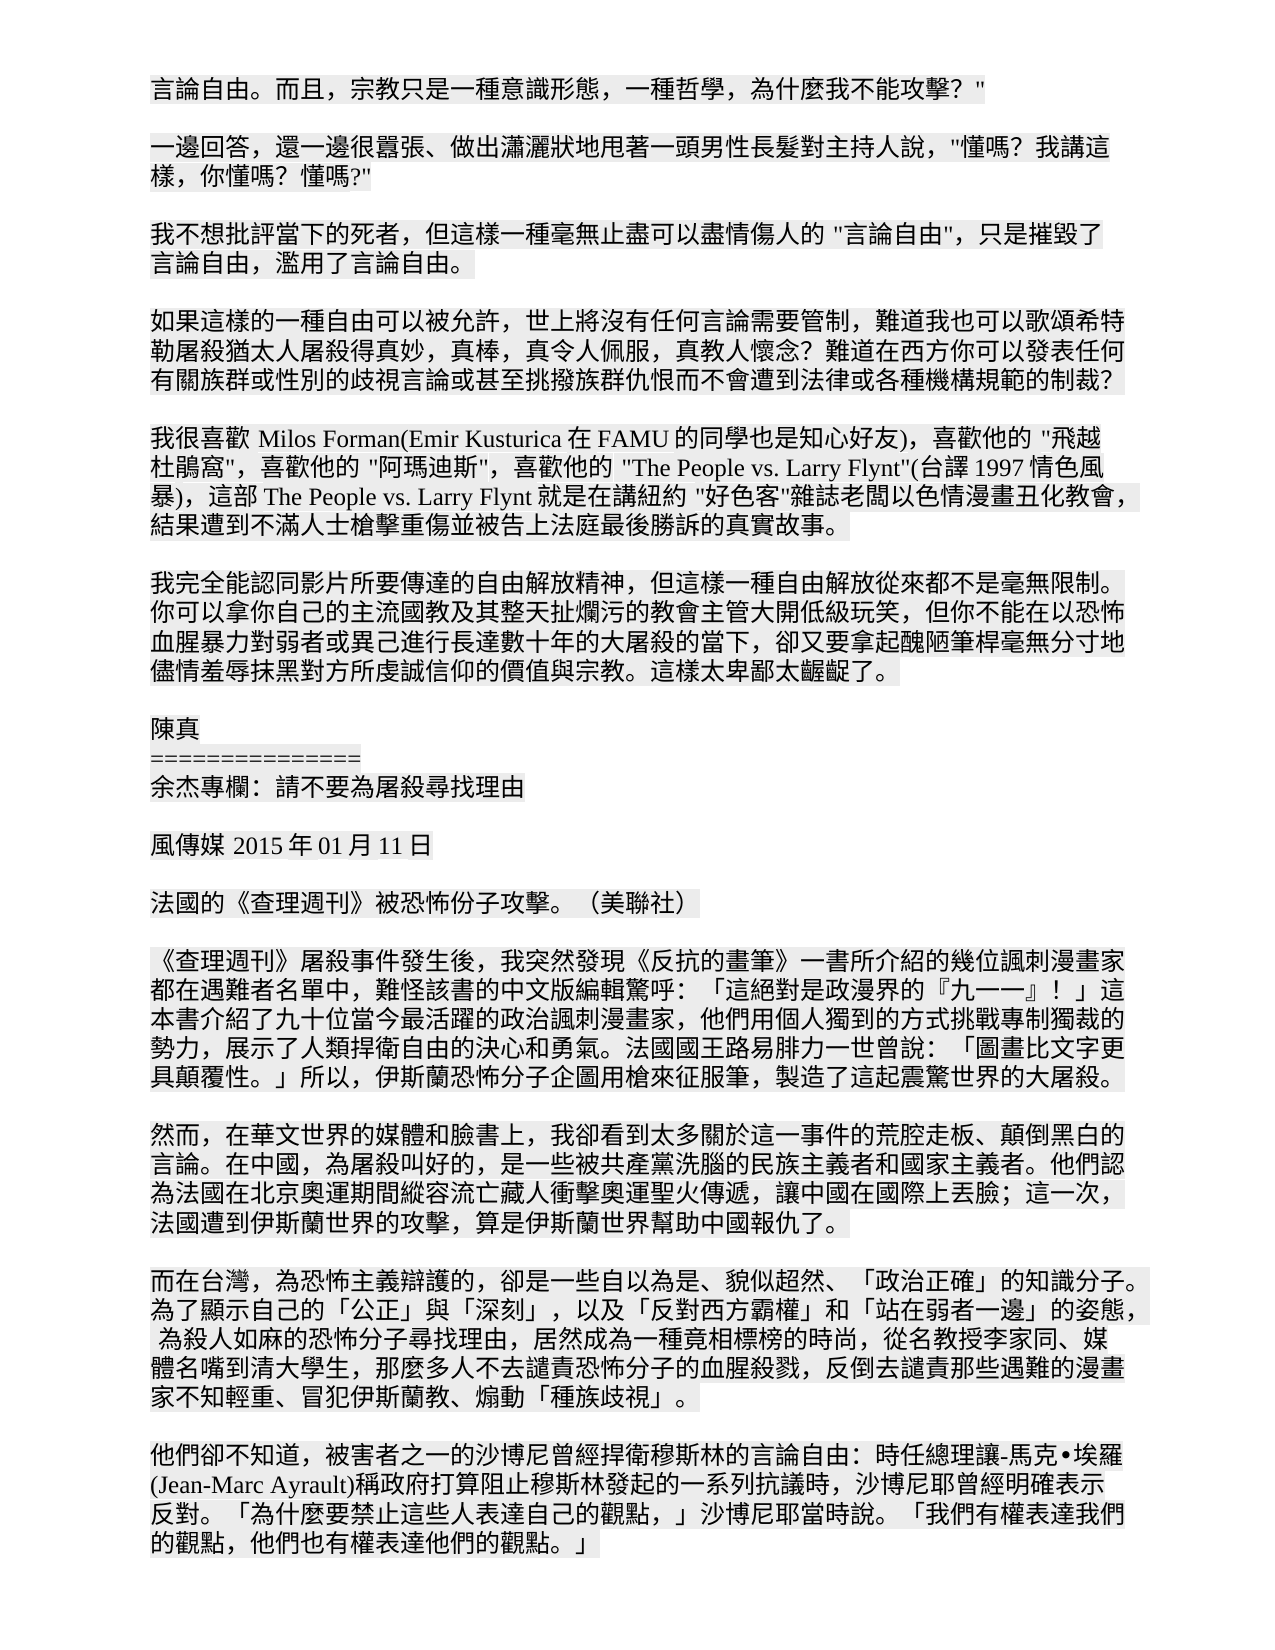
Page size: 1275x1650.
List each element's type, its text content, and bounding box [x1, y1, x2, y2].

text 底下我準備發揮我偉大的言論自由，請大家尊重，特別要請這位姓余的混蛋要有民主胸襟，要有接受批評的雅量。但我得聲明，我是絕對沒有這等胸襟與雅量的。 至於這姓余的混蛋是誰，我倒是從沒聽過。不過，光看一個人寫幾個字，你大概就能知道文字後面會是一個什麼樣的人。以這混蛋為例，雖然從未聽聞，但我閉著眼睛猜想，也能馬上想像這樣一種人渣肯定會連結到一些關鍵字，例如人權、自由、民主等等。 我還能進一步推測，像這樣一種北七，肯定生活優渥，而且是著作等身的什麼學者或人權鬥士之類，肯定寫了一大堆蠢到爆的爛書爛文，而且一定得過什麼西方獎項或主流榮耀。我同時也敢保證，像這樣一種人渣，肯定百分之百親美舔美。 以上這些，完全沒有根據，純屬憑空幻想、瞎掰，不過，這是我的言論自由；若有雷同，絕非巧合。因為這樣一類人渣到處都是，幾乎成為地球上最大的物種，危害甚大，最好能早一天絕種，否則人類文明真是堪慮啊。 感謝上帝，讓我能夠活在言論自由的民主社會，讓我能暢所欲言，阿門。 前些天，我在法國電視上還看到這次事件的周刊編輯生前接受專訪。主持人問他："難道你真的相信世界上任何人事物你都可以盡情嘲諷羞辱？" 這編輯很傲慢地回答說： "當然啊，對你來說很神聖的東西，對我來說一點也不神聖，我為什麼不能攻擊？請他們搞清楚，這裏是法國耶，不是伊斯蘭世界，我有我們的價值與傳統，請他們要尊重我們的言論自由。而且，宗教只是一種意識形態，一種哲學，為什麼我不能攻擊？" 一邊回答，還一邊很囂張、做出瀟灑狀地甩著一頭男性長髮對主持人說，"懂嗎？我講這樣，你懂嗎？懂嗎?" 我不想批評當下的死者，但這樣一種毫無止盡可以盡情傷人的 "言論自由"，只是摧毀了言論自由，濫用了言論自由。 如果這樣的一種自由可以被允許，世上將沒有任何言論需要管制，難道我也可以歌頌希特勒屠殺猶太人屠殺得真妙，真棒，真令人佩服，真教人懷念？難道在西方你可以發表任何有關族群或性別的歧視言論或甚至挑撥族群仇恨而不會遭到法律或各種機構規範的制裁？ 我很喜歡 Milos Forman(Emir Kusturica在FAMU的同學也是知心好友)，喜歡他的 "飛越杜鵑窩"，喜歡他的 "阿瑪迪斯"，喜歡他的 "The People vs. Larry Flynt"(台譯1997情色風暴)，這部The People vs. Larry Flynt就是在講紐約 "好色客"雜誌老闆以色情漫畫丑化教會，結果遭到不滿人士槍擊重傷並被告上法庭最後勝訴的真實故事。 我完全能認同影片所要傳達的自由解放精神，但這樣一種自由解放從來都不是毫無限制。你可以拿你自己的主流國教及其整天扯爛污的教會主管大開低級玩笑，但你不能在以恐怖血腥暴力對弱者或異己進行長達數十年的大屠殺的當下，卻又要拿起醜陋筆桿毫無分寸地儘情羞辱抹黑對方所虔誠信仰的價值與宗教。這樣太卑鄙太齷齪了。 陳真 =============== 余杰專欄：請不要為屠殺尋找理由 風傳媒 2015年01月11日 法國的《查理週刊》被恐怖份子攻擊。（美聯社） 《查理週刊》屠殺事件發生後，我突然發現《反抗的畫筆》一書所介紹的幾位諷刺漫畫家都在遇難者名單中，難怪該書的中文版編輯驚呼：「這絕對是政漫界的『九一一』！」這本書介紹了九十位當今最活躍的政治諷刺漫畫家，他們用個人獨到的方式挑戰專制獨裁的勢力，展示了人類捍衛自由的決心和勇氣。法國國王路易腓力一世曾說：「圖畫比文字更具顛覆性。」所以，伊斯蘭恐怖分子企圖用槍來征服筆，製造了這起震驚世界的大屠殺。 然而，在華文世界的媒體和臉書上，我卻看到太多關於這一事件的荒腔走板、顛倒黑白的言論。在中國，為屠殺叫好的，是一些被共產黨洗腦的民族主義者和國家主義者。他們認為法國在北京奧運期間縱容流亡藏人衝擊奧運聖火傳遞，讓中國在國際上丟臉；這一次，法國遭到伊斯蘭世界的攻擊，算是伊斯蘭世界幫助中國報仇了。 而在台灣，為恐怖主義辯護的，卻是一些自以為是、貌似超然、「政治正確」的知識分子。為了顯示自己的「公正」與「深刻」，以及「反對西方霸權」和「站在弱者一邊」的姿態， 為殺人如麻的恐怖分子尋找理由，居然成為一種竟相標榜的時尚，從名教授李家同、媒體名嘴到清大學生，那麼多人不去譴責恐怖分子的血腥殺戮，反倒去譴責那些遇難的漫畫家不知輕重、冒犯伊斯蘭教、煽動「種族歧視」。 他們卻不知道，被害者之一的沙博尼曾經捍衛穆斯林的言論自由：時任總理讓-馬克•埃羅(Jean-Marc Ayrault)稱政府打算阻止穆斯林發起的一系列抗議時，沙博尼耶曾經明確表示反對。「為什麼要禁止這些人表達自己的觀點，」沙博尼耶當時說。「我們有權表達我們的觀點，他們也有權表達他們的觀點。」 由此可見，這不是一場文明的衝突，乃是文明與不文明的衝突，文明與野蠻的衝突，以及言論自由與言論不自由的衝突。屠殺就是屠殺，沒有任何說辭可以為屠殺辯護。那些有意無意地抹煞被害者和加害者的界限的論述，都是可怕的第二次傷害。 那些偽善的評論者說，你們要尊重伊斯蘭教，不要輕易去冒犯他人。但我想反問的是：為什麼漫畫家和作家不能嘲諷伊斯蘭教和穆罕默德呢？為什麼文明世界不能對伊斯蘭極端分子的暴虐和殘忍的行徑提出批評並奮起反抗呢？他們剝奪女性的教育權、實行一夫多妻、運用私刑處死「淫亂」的婦女和同性戀者，難道我們也要給予尊重嗎？如果不尊重他們，就要被他們殺死嗎？那麽，最年輕的諾貝爾和平獎得主、巴勒斯坦少女馬拉拉，難道跟被害的漫畫家們一樣，是罪有應得、死有餘辜嗎？ 那些偽善的評論者說，你們要尊重別人珍惜的價值、文明、宗教信仰和生活方式。言下之意就是，因為你不尊重伊斯蘭教，你太傲慢了，人家才來殺你，你被殺是有原因的。但在我看來，那種不能被嘲諷、不能被置疑的價值、文明、宗教信仰和生活方式，本身就是邪惡的。比如，伊斯蘭原教旨主義、納粹和共產黨。這些不懂得幽默的價值、文明、宗教信仰和生活方式，當然不值得我們尊重。 以我個人為例，我是基督徒，但我對那些嘲諷、反對和醜化基督教的言論和著作常常一笑了之，最多就是寫文章來反駁和「護教」。比如《達芬奇密碼》的小說和電影紅極一時的時候，我對這種低劣的作品僅止於搖搖頭而已，而絕對不會向政府部門投訴並要求禁止其出版和上映，更不會赤膊上陣、舞刀弄槍。我肯定不會喜歡那些冒犯我的價值觀和宗教信仰的言論，但我更反對那種促使掌權者限制那些讓我們「厭惡」和「不安」的言論的做法，也堅決反對那種使用武力和暴力強迫別人接受和臣服自己的價值觀和宗教信仰的做法。 保護言論自由的真義在於，必須保護那些社會主流人士所排斥和反對的言論的自由表達。比如，在美國，作為美國公民可以公開焼國旗，這是你的言論自由的一部分，也是憲法保障的基本人權。儘管大部分人感到不舒服，但不會有「愛國者」衝過來對你開槍射擊，這就是美國的偉大之處。美國最高法院曾經審理過一起起訴焚燒國旗者的案件，霍姆斯大法官宣判當事人無罪，並在判詞中強調說：「我們應當對某種做法時刻保持警惕，那就是對那些我們深惡痛絕，甚至認為罪該萬死的言論的不當遏制。」 言論自由是民主法治社會的重要標誌。那些企圖限制、剝奪言論自由的做法，無論打著多麽冠冕堂皇的幌子，都是不能接受的。美國最高法院的布蘭代爾大法官指出：「禁錮思想、希望和想像會招致更多危險，恐懼會滋生壓迫，壓迫會引發更多仇恨，仇恨必然危及政府的穩定。保障安全的萬全之策，在於保證人們能夠自由討論各種困境及解決方案。」我們必須為言論自由而戰，而不能迷失在種種相對主義的、似是而非的混亂價值之中，從而使得民主自由成為沒有根基的空中樓閣。 ＊作者為旅美作家 [150, 75, 1125, 1558]
